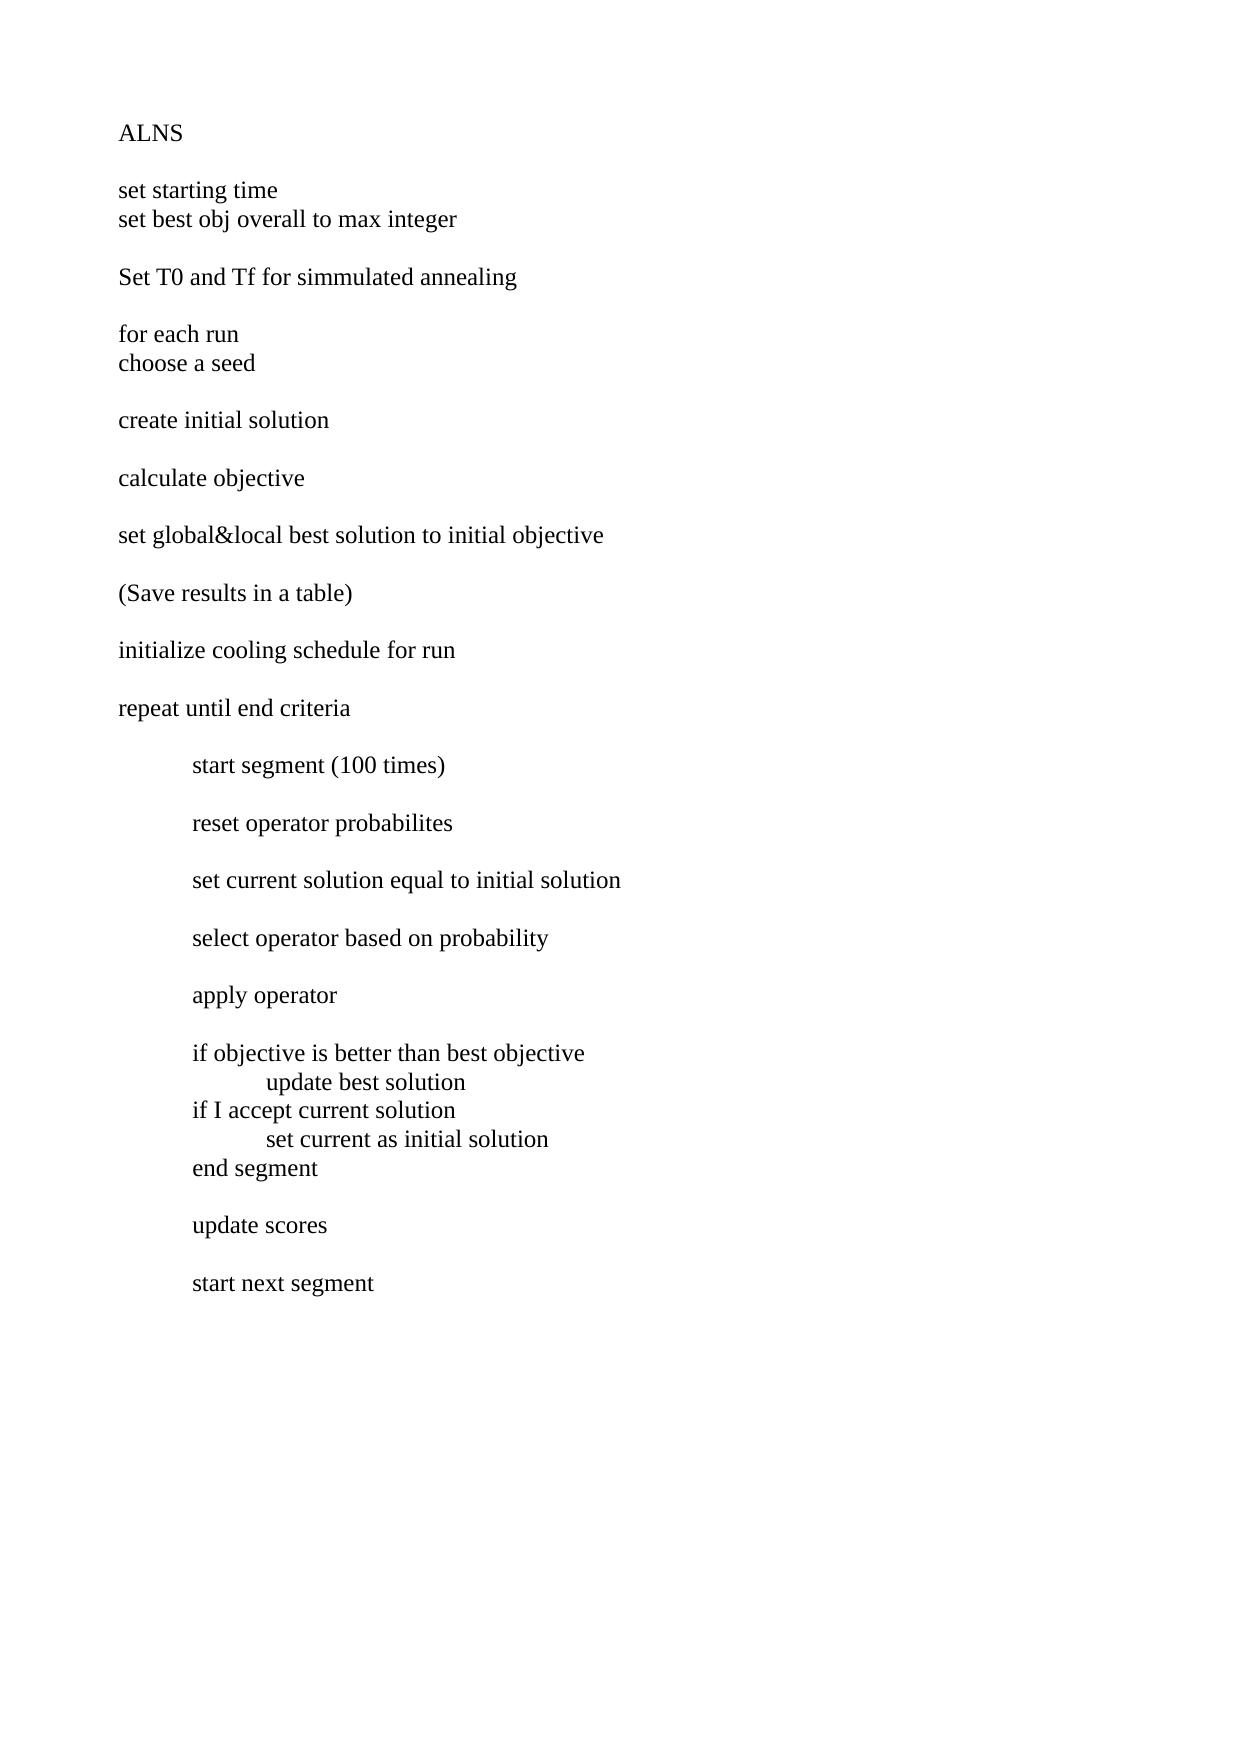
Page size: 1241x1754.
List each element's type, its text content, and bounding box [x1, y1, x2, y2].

text for each run [118, 319, 1122, 348]
text set current as initial solution [118, 1124, 1122, 1153]
text (Save results in a table) [118, 578, 1122, 607]
text apply operator [118, 981, 1122, 1009]
text choose a seed [118, 348, 1122, 377]
text reset operator probabilites [118, 808, 1122, 837]
text create initial solution [118, 406, 1122, 434]
text update best solution [118, 1067, 1122, 1096]
text start segment (100 times) [118, 751, 1122, 779]
text update scores [118, 1211, 1122, 1239]
text set current solution equal to initial solution [118, 866, 1122, 894]
text set starting time [118, 176, 1122, 204]
text ALNS [118, 118, 1122, 147]
text Set T0 and Tf for simmulated annealing [118, 262, 1122, 291]
text if I accept current solution [118, 1096, 1122, 1124]
text end segment [118, 1153, 1122, 1182]
text select operator based on probability [118, 923, 1122, 952]
text repeat until end criteria [118, 693, 1122, 722]
text if objective is better than best objective [118, 1038, 1122, 1067]
text set best obj overall to max integer [118, 204, 1122, 233]
text initialize cooling schedule for run [118, 636, 1122, 664]
text start next segment [118, 1268, 1122, 1297]
text set global&local best solution to initial objective [118, 521, 1122, 549]
text calculate objective [118, 463, 1122, 492]
